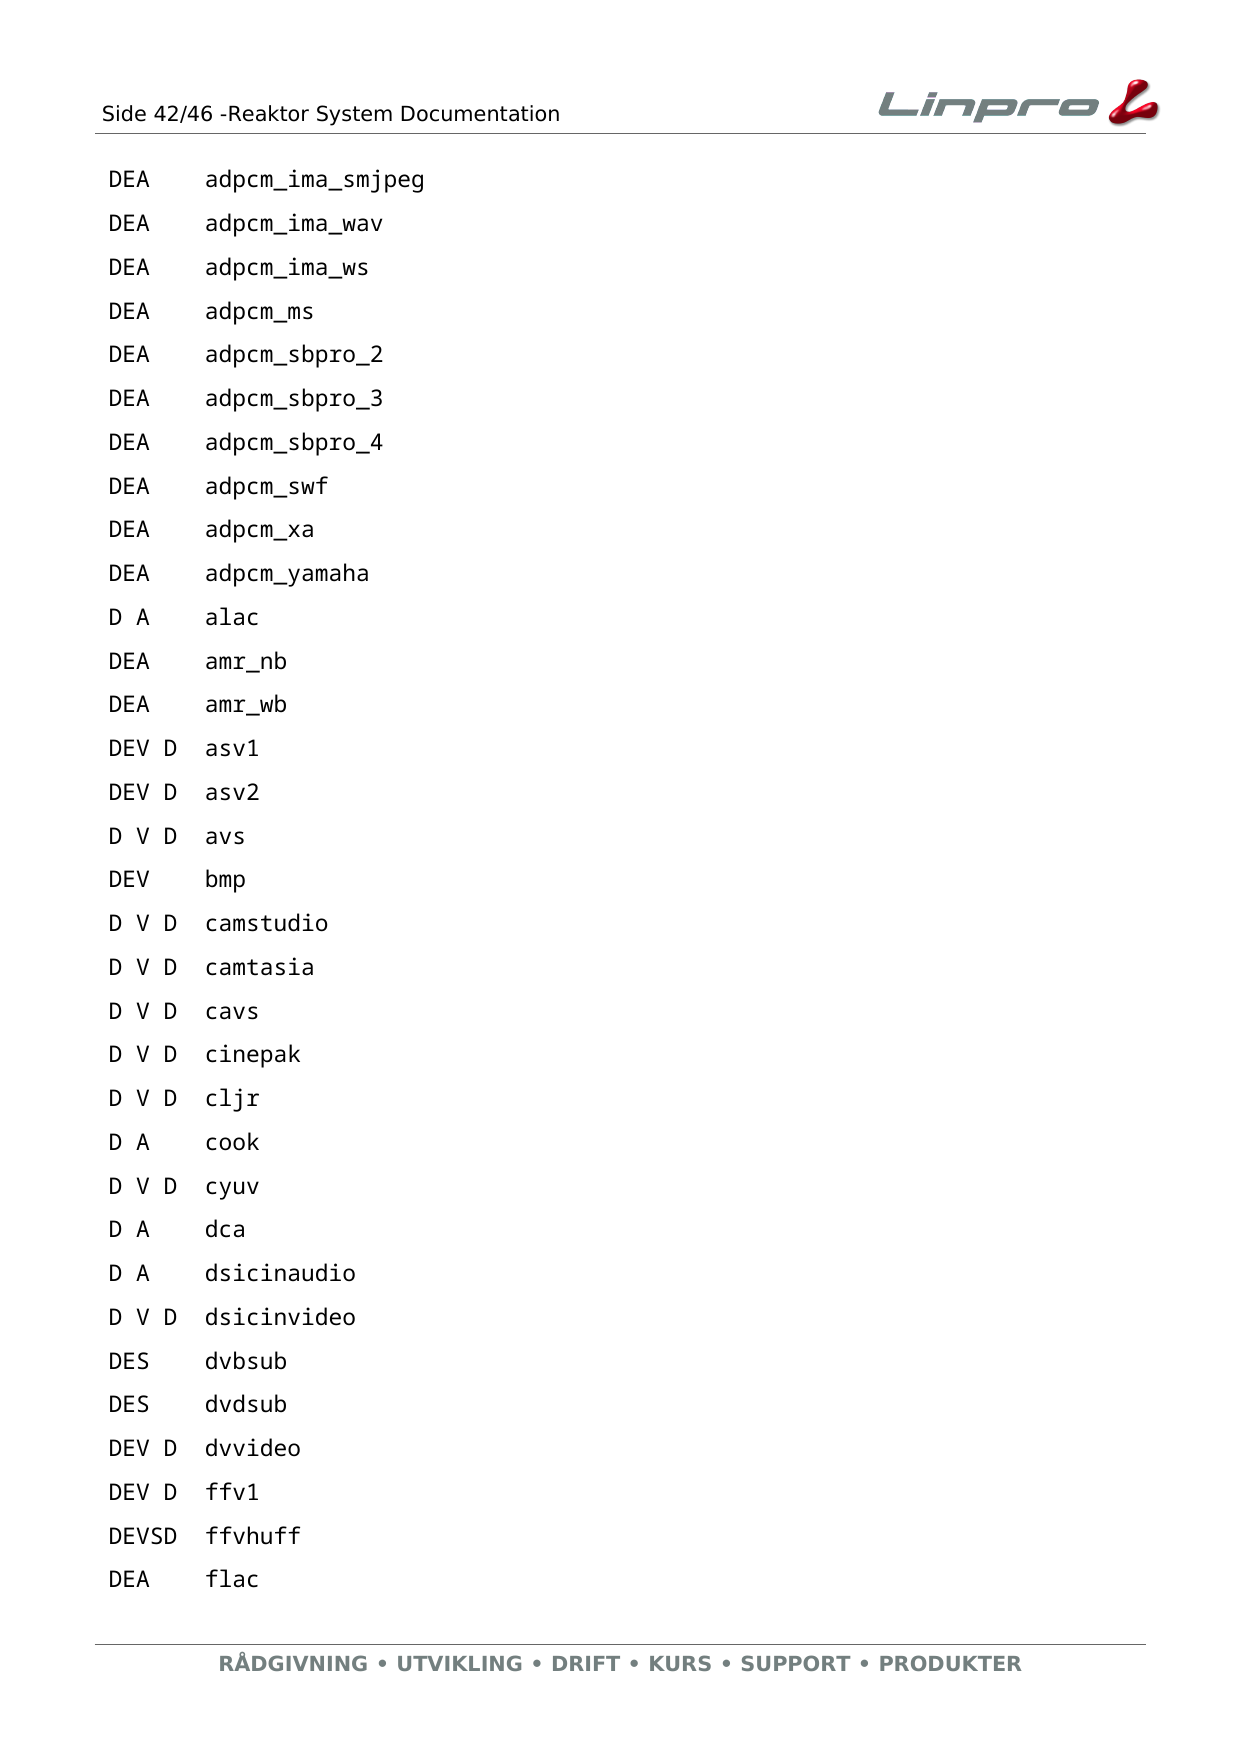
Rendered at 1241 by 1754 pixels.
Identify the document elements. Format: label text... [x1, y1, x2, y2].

text DEA adpcm_sbpro_3 [94, 382, 1146, 413]
text DES dvbsub [94, 1345, 1146, 1376]
text DEV D ffv1 [94, 1476, 1146, 1507]
text DEV D dvvideo [94, 1432, 1146, 1463]
text DEA adpcm_ima_wav [94, 207, 1146, 238]
text DEV D asv2 [94, 776, 1146, 807]
text DEA adpcm_yamaha [94, 557, 1146, 588]
text DEA adpcm_sbpro_4 [94, 426, 1146, 457]
text DEA adpcm_swf [94, 470, 1146, 501]
text DEA adpcm_ima_ws [94, 251, 1146, 282]
text D V D camstudio [94, 907, 1146, 938]
text DEVSD ffvhuff [94, 1520, 1146, 1551]
text DEA amr_nb [94, 645, 1146, 676]
text D A alac [94, 601, 1146, 632]
text DEA adpcm_sbpro_2 [94, 338, 1146, 370]
text DEA adpcm_ms [94, 295, 1146, 326]
text D V D camtasia [94, 951, 1146, 982]
picture [878, 78, 1162, 128]
text DEA flac [94, 1563, 1146, 1595]
text D V D cljr [94, 1082, 1146, 1113]
text DEA adpcm_ima_smjpeg [94, 163, 1146, 195]
text D V D cavs [94, 995, 1146, 1026]
text DEA amr_wb [94, 688, 1146, 720]
text DEV D asv1 [94, 732, 1146, 763]
text D A dca [94, 1213, 1146, 1245]
text D V D avs [94, 820, 1146, 851]
text D A dsicinaudio [94, 1257, 1146, 1288]
text D V D cinepak [94, 1038, 1146, 1070]
text D V D dsicinvideo [94, 1301, 1146, 1332]
text D V D cyuv [94, 1170, 1146, 1201]
text D A cook [94, 1126, 1146, 1157]
text DES dvdsub [94, 1388, 1146, 1420]
text DEV bmp [94, 863, 1146, 895]
text DEA adpcm_xa [94, 513, 1146, 545]
